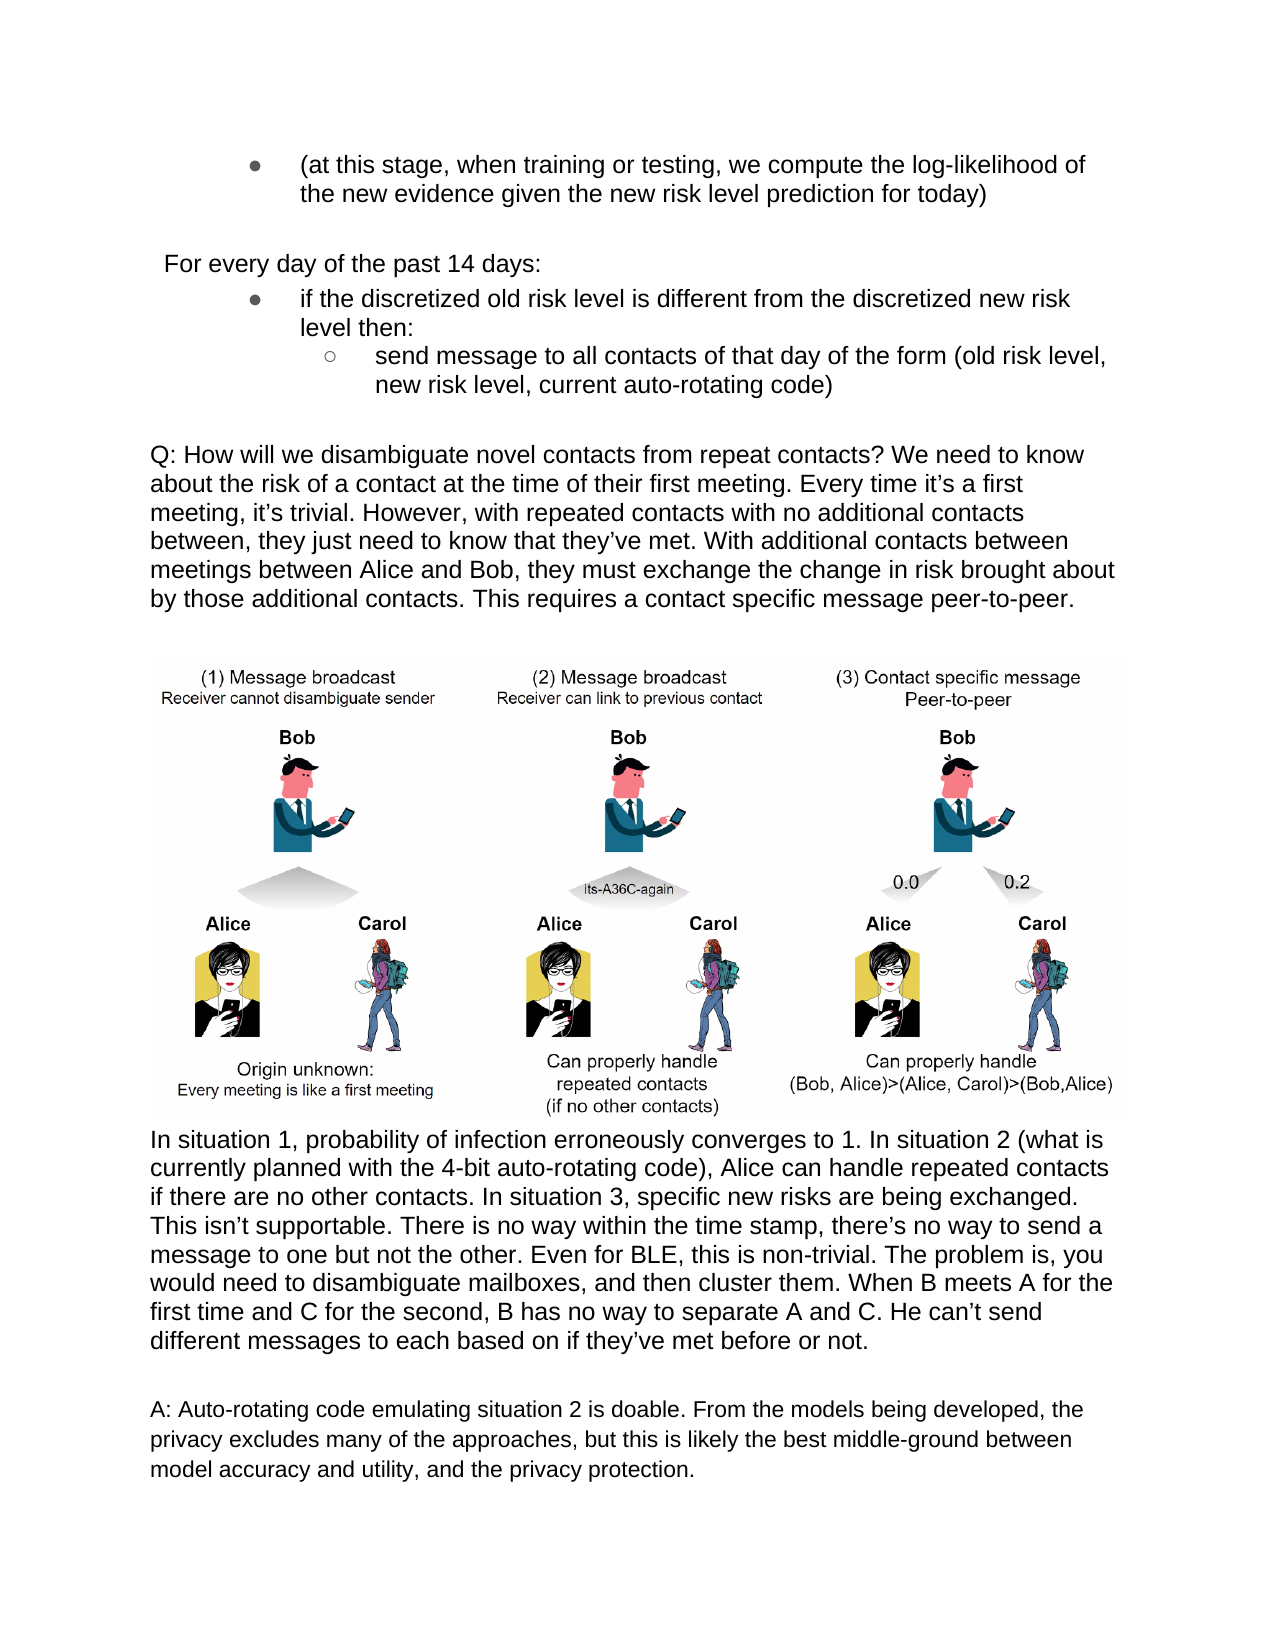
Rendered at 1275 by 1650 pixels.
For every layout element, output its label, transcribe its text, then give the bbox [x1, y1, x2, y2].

picture [150, 653, 1125, 1119]
text In situation 1, probability of infection erroneously converges to 1. In situation 2 (what is currently planned with the 4-bit auto-rotating code), Alice can handle repeated contacts if there are no other contacts. In situation 3, specific new risks are being exchanged. This isn’t supportable. There is no way within the time stamp, there’s no way to send a message to one but not the other. Even for BLE, this is non-trivial. The problem is, you would need to disambiguate mailboxes, and then cluster them. When B meets A for the first time and C for the second, B has no way to separate A and C. He can’t send different messages to each based on if they’ve met before or not. [150, 1124, 1125, 1354]
text Q: How will we disambiguate novel contacts from repeat contacts? We need to know about the risk of a contact at the time of their first meeting. Every time it’s a first meeting, it’s trivial. However, with repeated contacts with no additional contacts between, they just need to know that they’ve met. With additional contacts between meetings between Alice and Bob, they must exchange the change in risk brought about by those additional contacts. This requires a contact specific message peer-to-peer. [150, 440, 1125, 612]
list send message to all contacts of that day of the form (old risk level, new risk level, current auto-rotating code) [337, 341, 1125, 399]
list if the discretized old risk level is different from the discretized new risk level then: [262, 284, 1125, 341]
text For every day of the past 14 days: [150, 249, 1125, 277]
list (at this stage, when training or testing, we compute the log-likelihood of the new evidence given the new risk level prediction for today) [262, 150, 1125, 207]
text A: Auto-rotating code emulating situation 2 is doable. From the models being developed, the privacy excludes many of the approaches, but this is likely the best middle-ground between model accuracy and utility, and the privacy protection. [150, 1396, 1125, 1483]
